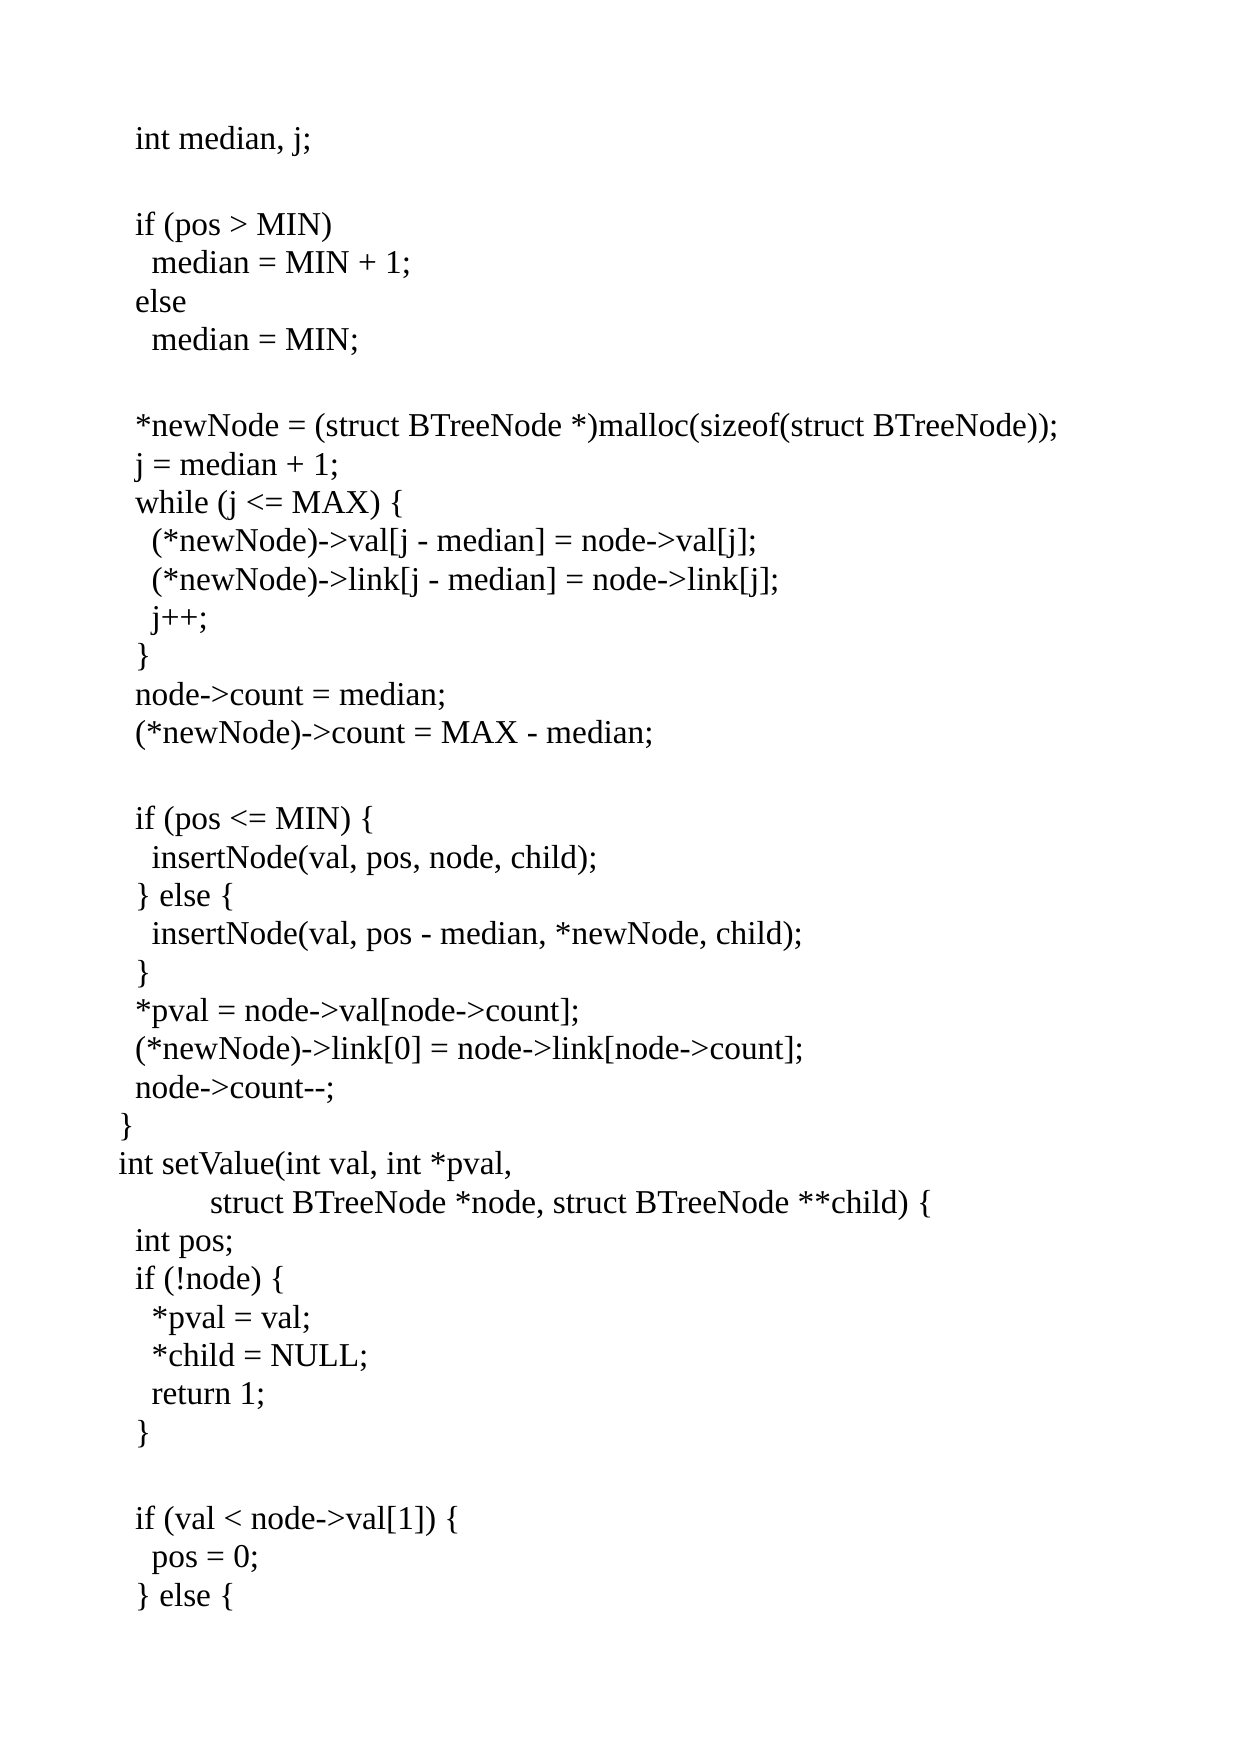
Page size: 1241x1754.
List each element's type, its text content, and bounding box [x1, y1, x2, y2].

text j++; [118, 597, 1122, 636]
text node->count = median; [118, 674, 1122, 712]
text insertNode(val, pos, node, child); [118, 837, 1122, 875]
text int pos; [118, 1220, 1122, 1258]
text if (pos <= MIN) { [118, 798, 1122, 837]
text int median, j; [118, 118, 1122, 156]
text median = MIN + 1; [118, 243, 1122, 281]
text insertNode(val, pos - median, *newNode, child); [118, 913, 1122, 952]
text while (j <= MAX) { [118, 482, 1122, 521]
text } [118, 636, 1122, 674]
text (*newNode)->link[0] = node->link[node->count]; [118, 1028, 1122, 1067]
text else [118, 281, 1122, 319]
text *pval = val; [118, 1297, 1122, 1335]
text struct BTreeNode *node, struct BTreeNode **child) { [118, 1182, 1122, 1220]
text (*newNode)->link[j - median] = node->link[j]; [118, 559, 1122, 597]
text int setValue(int val, int *pval, [118, 1143, 1122, 1182]
text pos = 0; [118, 1536, 1122, 1575]
text (*newNode)->count = MAX - median; [118, 712, 1122, 751]
text j = median + 1; [118, 444, 1122, 482]
text median = MIN; [118, 319, 1122, 358]
text } [118, 1412, 1122, 1450]
text if (val < node->val[1]) { [118, 1498, 1122, 1536]
text *pval = node->val[node->count]; [118, 990, 1122, 1028]
text return 1; [118, 1373, 1122, 1412]
text (*newNode)->val[j - median] = node->val[j]; [118, 521, 1122, 559]
text } else { [118, 1575, 1122, 1613]
text if (!node) { [118, 1258, 1122, 1297]
text if (pos > MIN) [118, 204, 1122, 243]
text *child = NULL; [118, 1335, 1122, 1373]
text *newNode = (struct BTreeNode *)malloc(sizeof(struct BTreeNode)); [118, 406, 1122, 444]
text node->count--; [118, 1067, 1122, 1105]
text } [118, 952, 1122, 990]
text } else { [118, 875, 1122, 913]
text } [118, 1105, 1122, 1143]
